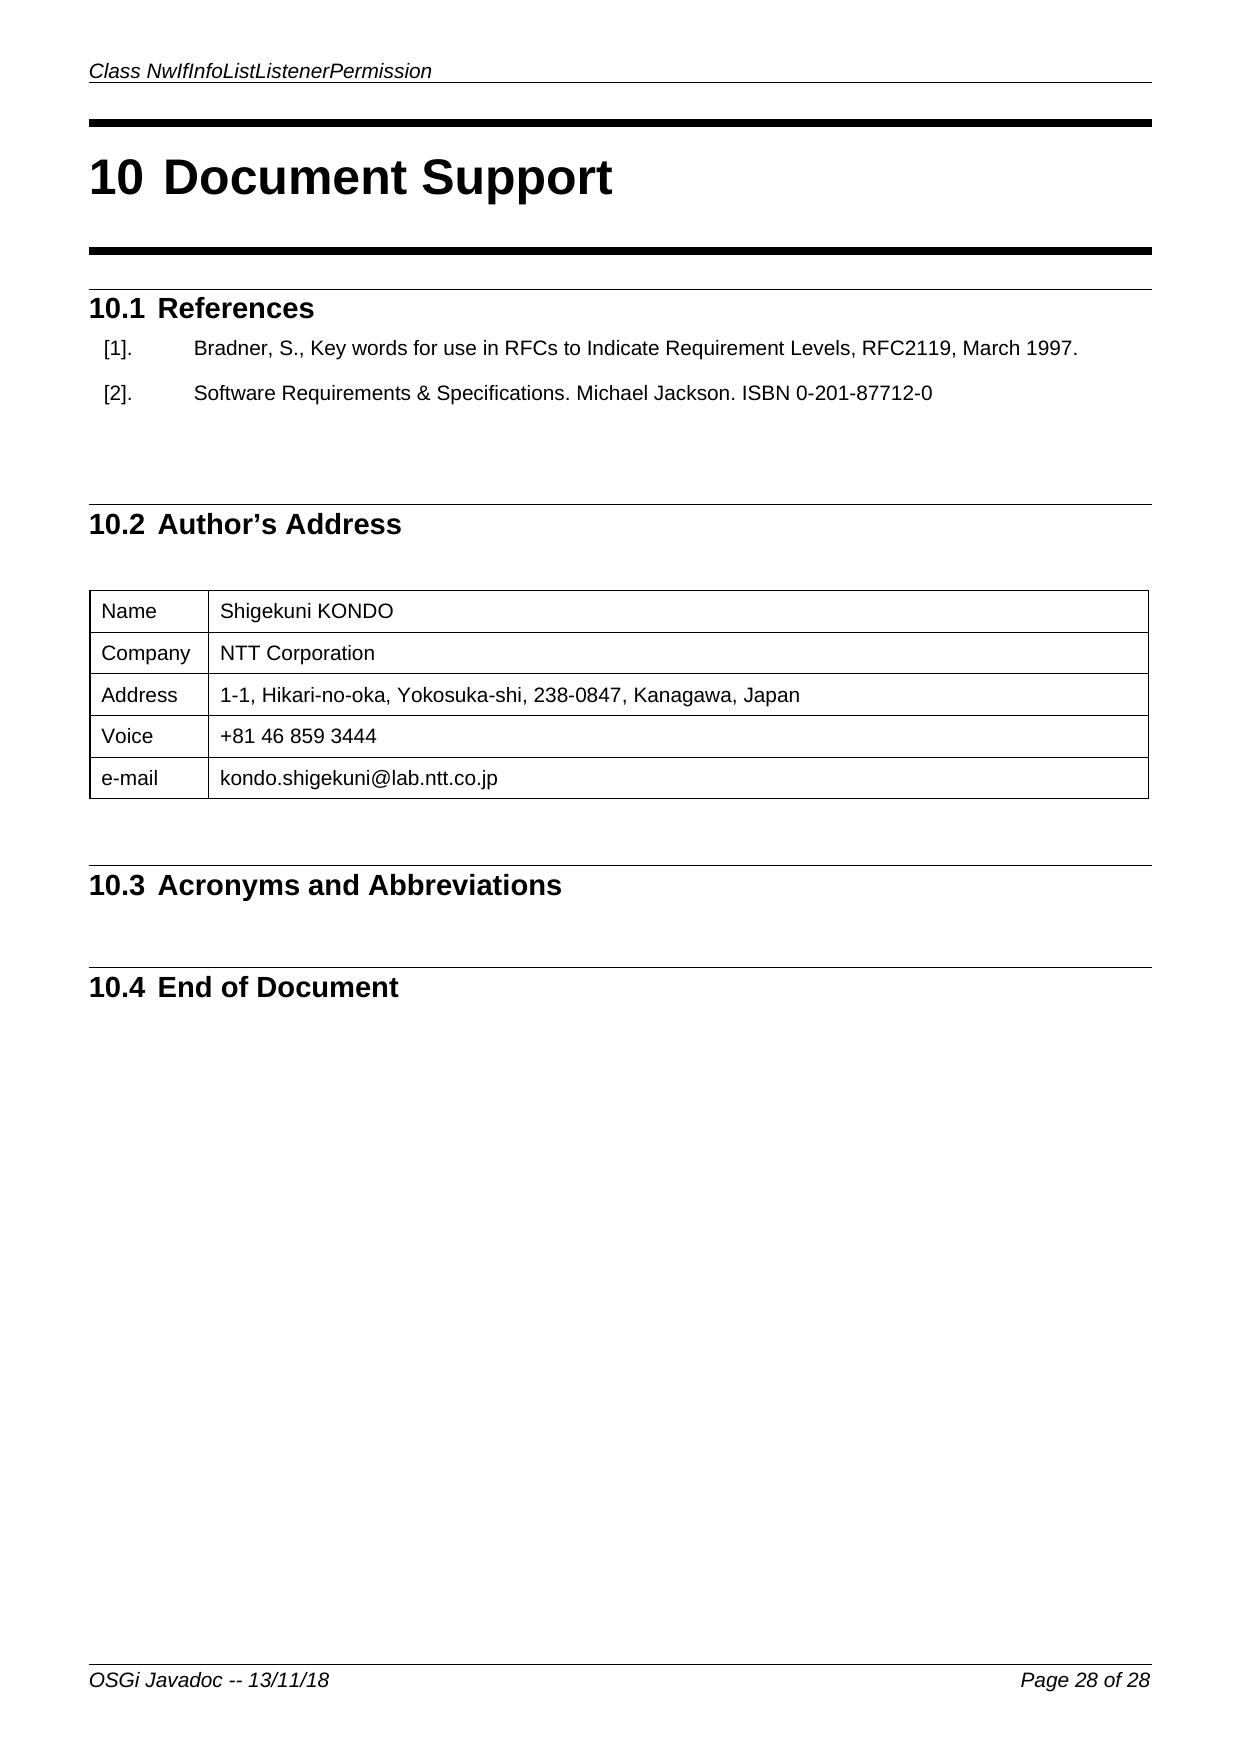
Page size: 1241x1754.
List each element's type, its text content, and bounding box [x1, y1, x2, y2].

subtitle Author’s Address [88, 505, 1152, 541]
table_cell e-mail [91, 758, 208, 798]
table_header Name [91, 591, 208, 632]
subtitle End of Document [88, 968, 1152, 1004]
table_cell 1-1, Hikari-no-oka, Yokosuka-shi, 238-0847, Kanagawa, Japan [209, 674, 1148, 715]
table_cell Company [91, 633, 208, 673]
subtitle Acronyms and Abbreviations [88, 866, 1152, 902]
table_cell NTT Corporation [209, 633, 1148, 673]
table_cell Address [91, 674, 208, 715]
subtitle Document Support [88, 120, 1152, 255]
table_header Shigekuni KONDO [209, 591, 1148, 632]
table_cell kondo.shigekuni@lab.ntt.co.jp [209, 758, 1148, 798]
table_cell Voice [91, 716, 208, 757]
list Software Requirements & Specifications. Michael Jackson. ISBN 0-201-87712-0 [103, 380, 1152, 404]
subtitle References [88, 290, 1152, 325]
list Bradner, S., Key words for use in RFCs to Indicate Requirement Levels, RFC2119, March 1997. [103, 336, 1152, 359]
table_cell +81 46 859 3444 [209, 716, 1148, 757]
